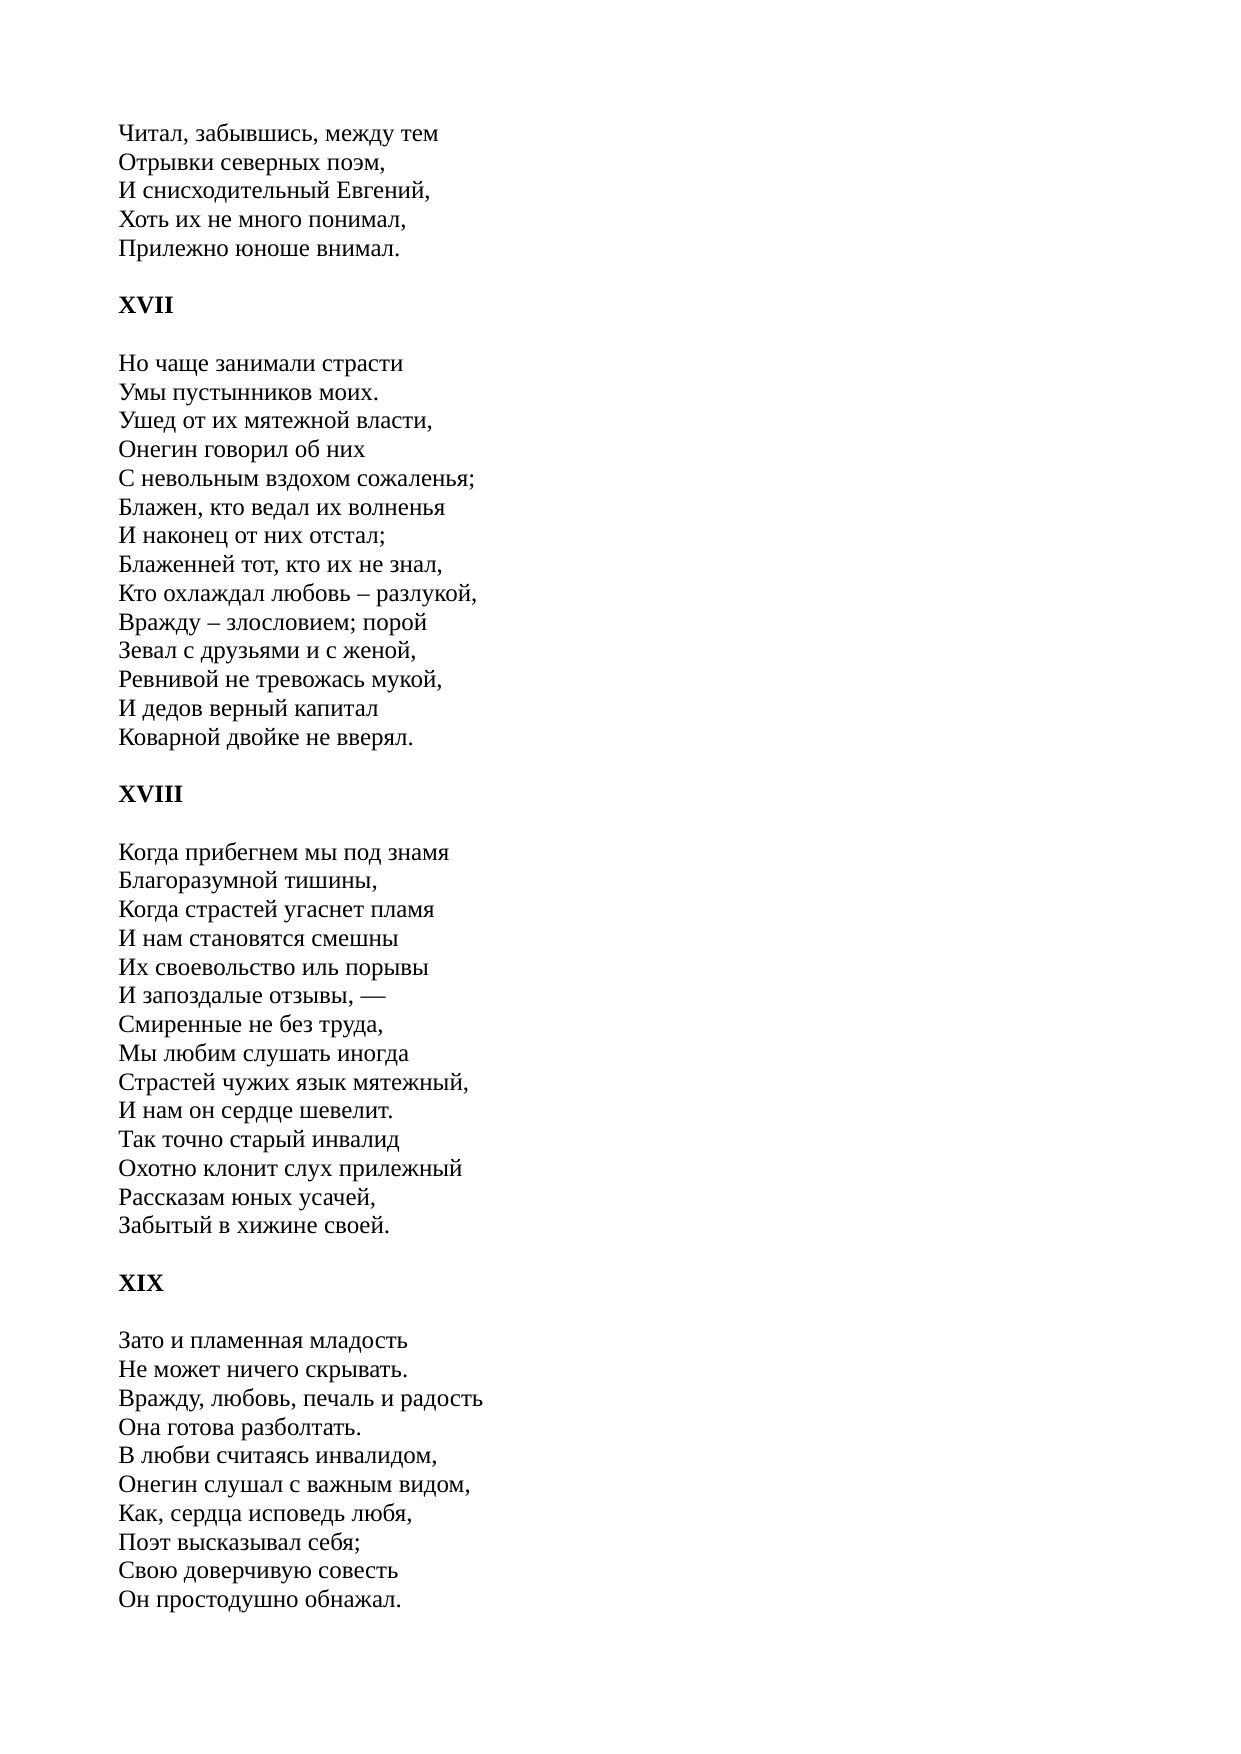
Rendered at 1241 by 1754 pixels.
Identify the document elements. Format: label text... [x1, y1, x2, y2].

text И снисходительный Евгений, [118, 176, 1240, 204]
subtitle XVIII [118, 779, 1240, 808]
text Забытый в хижине своей. [118, 1211, 1240, 1239]
text Вражду – злословием; порой [118, 607, 1240, 636]
text Он простодушно обнажал. [118, 1584, 1240, 1613]
subtitle XVII [118, 291, 1240, 319]
text Хоть их не много понимал, [118, 204, 1240, 233]
text Не может ничего скрывать. [118, 1354, 1240, 1383]
text И нам становятся смешны [118, 923, 1240, 952]
text С невольным вздохом сожаленья; [118, 463, 1240, 492]
text Зато и пламенная младость [118, 1326, 1240, 1354]
text Вражду, любовь, печаль и радость [118, 1383, 1240, 1412]
text В любви считаясь инвалидом, [118, 1441, 1240, 1469]
text Благоразумной тишины, [118, 866, 1240, 894]
text Онегин слушал с важным видом, [118, 1469, 1240, 1498]
text И наконец от них отстал; [118, 521, 1240, 549]
text Рассказам юных усачей, [118, 1182, 1240, 1211]
text Кто охлаждал любовь – разлукой, [118, 578, 1240, 607]
text Она готова разболтать. [118, 1412, 1240, 1441]
text Так точно старый инвалид [118, 1124, 1240, 1153]
text Читал, забывшись, между тем [118, 118, 1240, 147]
text Их своевольство иль порывы [118, 952, 1240, 981]
text Поэт высказывал себя; [118, 1527, 1240, 1556]
text Но чаще занимали страсти [118, 348, 1240, 377]
text Как, сердца исповедь любя, [118, 1498, 1240, 1527]
text И нам он сердце шевелит. [118, 1096, 1240, 1124]
text И дедов верный капитал [118, 693, 1240, 722]
text Блажен, кто ведал их волненья [118, 492, 1240, 521]
text Блаженней тот, кто их не знал, [118, 549, 1240, 578]
text Страстей чужих язык мятежный, [118, 1067, 1240, 1096]
text Когда прибегнем мы под знамя [118, 837, 1240, 866]
text Свою доверчивую совесть [118, 1556, 1240, 1584]
text Умы пустынников моих. [118, 377, 1240, 406]
text Ревнивой не тревожась мукой, [118, 664, 1240, 693]
text Охотно клонит слух прилежный [118, 1153, 1240, 1182]
text Прилежно юноше внимал. [118, 233, 1240, 262]
text Онегин говорил об них [118, 434, 1240, 463]
text И запоздалые отзывы, — [118, 981, 1240, 1009]
text Отрывки северных поэм, [118, 147, 1240, 176]
text Мы любим слушать иногда [118, 1038, 1240, 1067]
text Ушед от их мятежной власти, [118, 406, 1240, 434]
text Смиренные не без труда, [118, 1009, 1240, 1038]
text Коварной двойке не вверял. [118, 722, 1240, 751]
text Когда страстей угаснет пламя [118, 894, 1240, 923]
subtitle XIX [118, 1268, 1240, 1297]
text Зевал с друзьями и с женой, [118, 636, 1240, 664]
